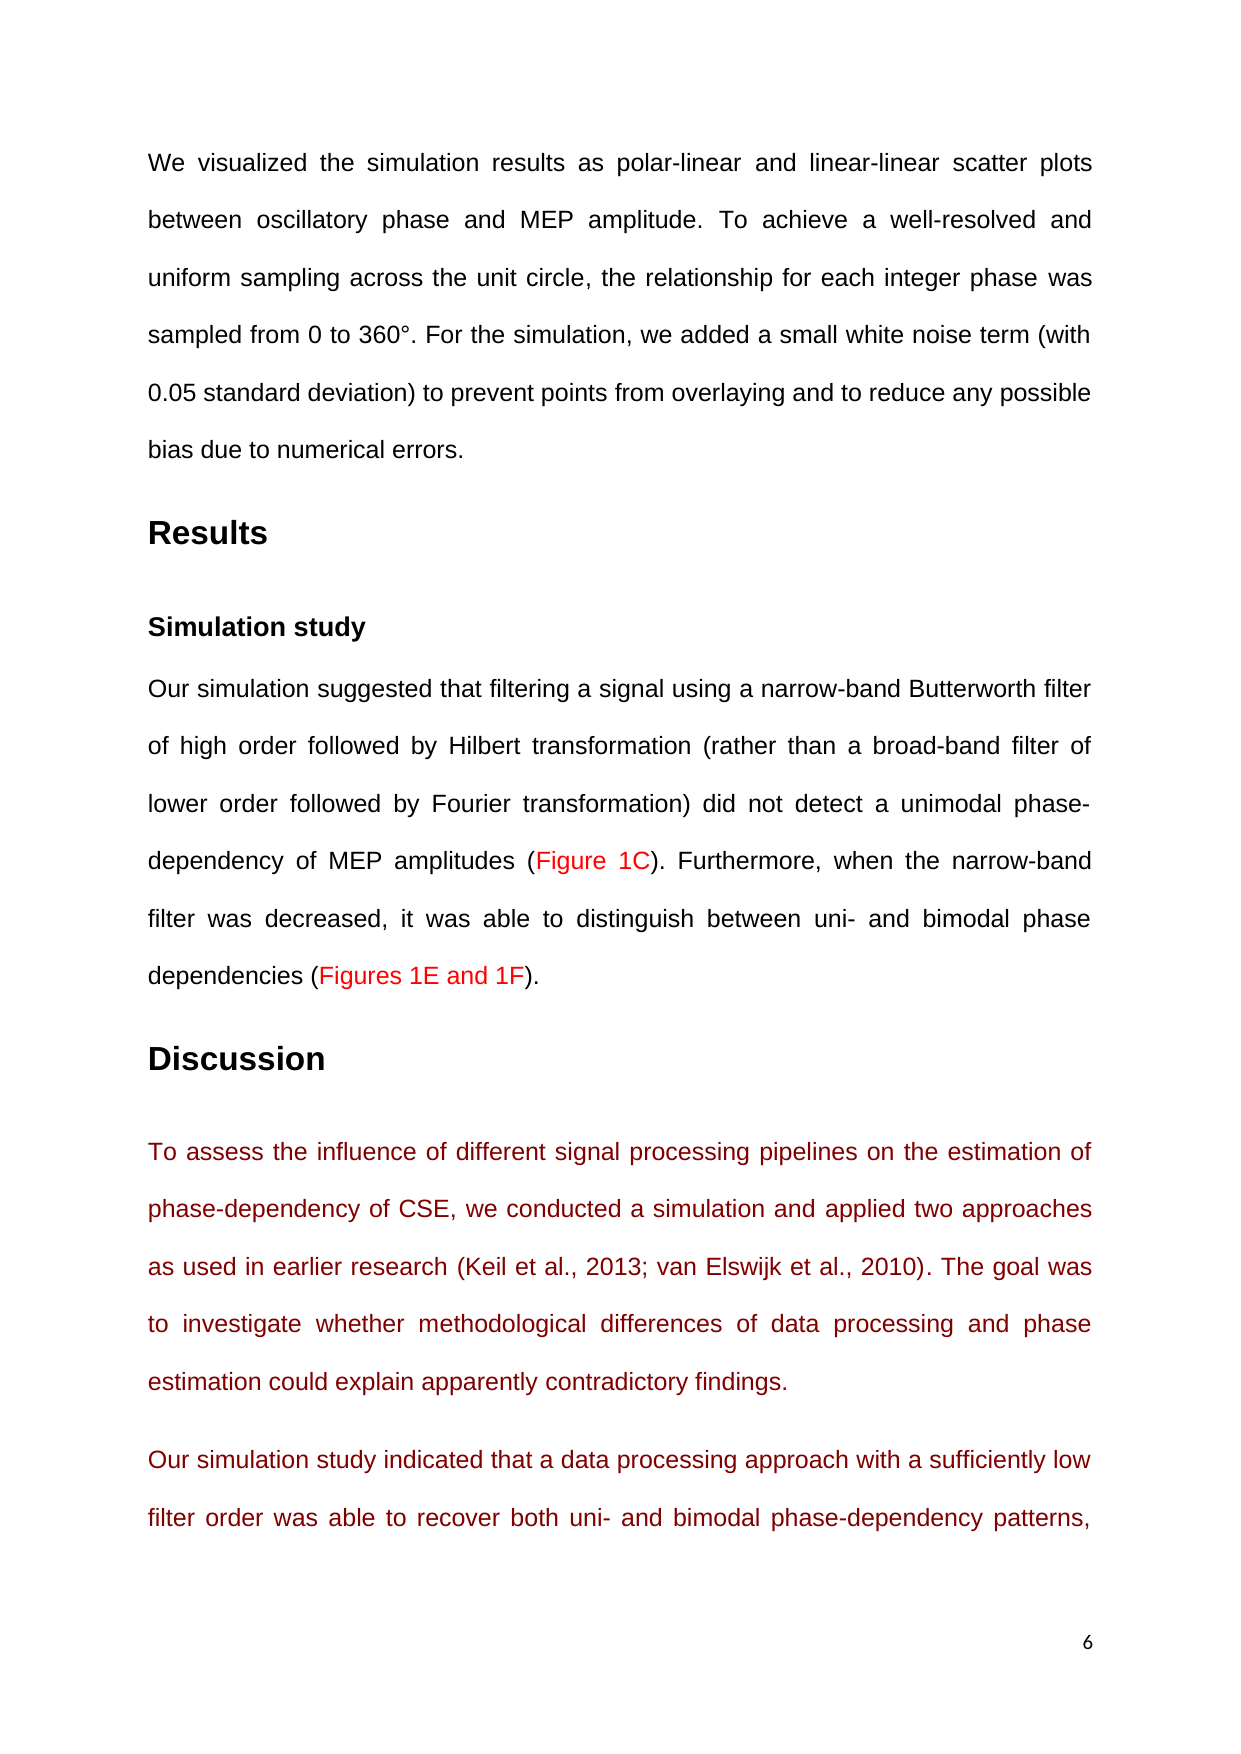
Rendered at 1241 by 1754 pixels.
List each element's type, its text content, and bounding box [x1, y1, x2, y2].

text We visualized the simulation results as polar-linear and linear-linear scatter plots between oscillatory phase and MEP amplitude. To achieve a well-resolved and uniform sampling across the unit circle, the relationship for each integer phase was sampled from 0 to 360°. For the simulation, we added a small white noise term (with 0.05 standard deviation) to prevent points from overlaying and to reduce any possible bias due to numerical errors. [148, 148, 1093, 464]
text To assess the influence of different signal processing pipelines on the estimation of phase-dependency of CSE, we conducted a simulation and applied two approaches as used in earlier research (Keil et al., 2013; van Elswijk et al., 2010). The goal was to investigate whether methodological differences of data processing and phase estimation could explain apparently contradictory findings. [148, 1137, 1093, 1396]
text Results [148, 513, 1093, 552]
text Simulation study [148, 611, 1093, 642]
text Our simulation suggested that filtering a signal using a narrow-band Butterworth filter of high order followed by Hilbert transformation (rather than a broad-band filter of lower order followed by Fourier transformation) did not detect a unimodal phase-dependency of MEP amplitudes (Figure 1C). Furthermore, when the narrow-band filter was decreased, it was able to distinguish between uni- and bimodal phase dependencies (Figures 1E and 1F). [148, 674, 1093, 990]
text Discussion [148, 1039, 1093, 1078]
text Our simulation study indicated that a data processing approach with a sufficiently low filter order was able to recover both uni- and bimodal phase-dependency patterns, [148, 1445, 1093, 1532]
